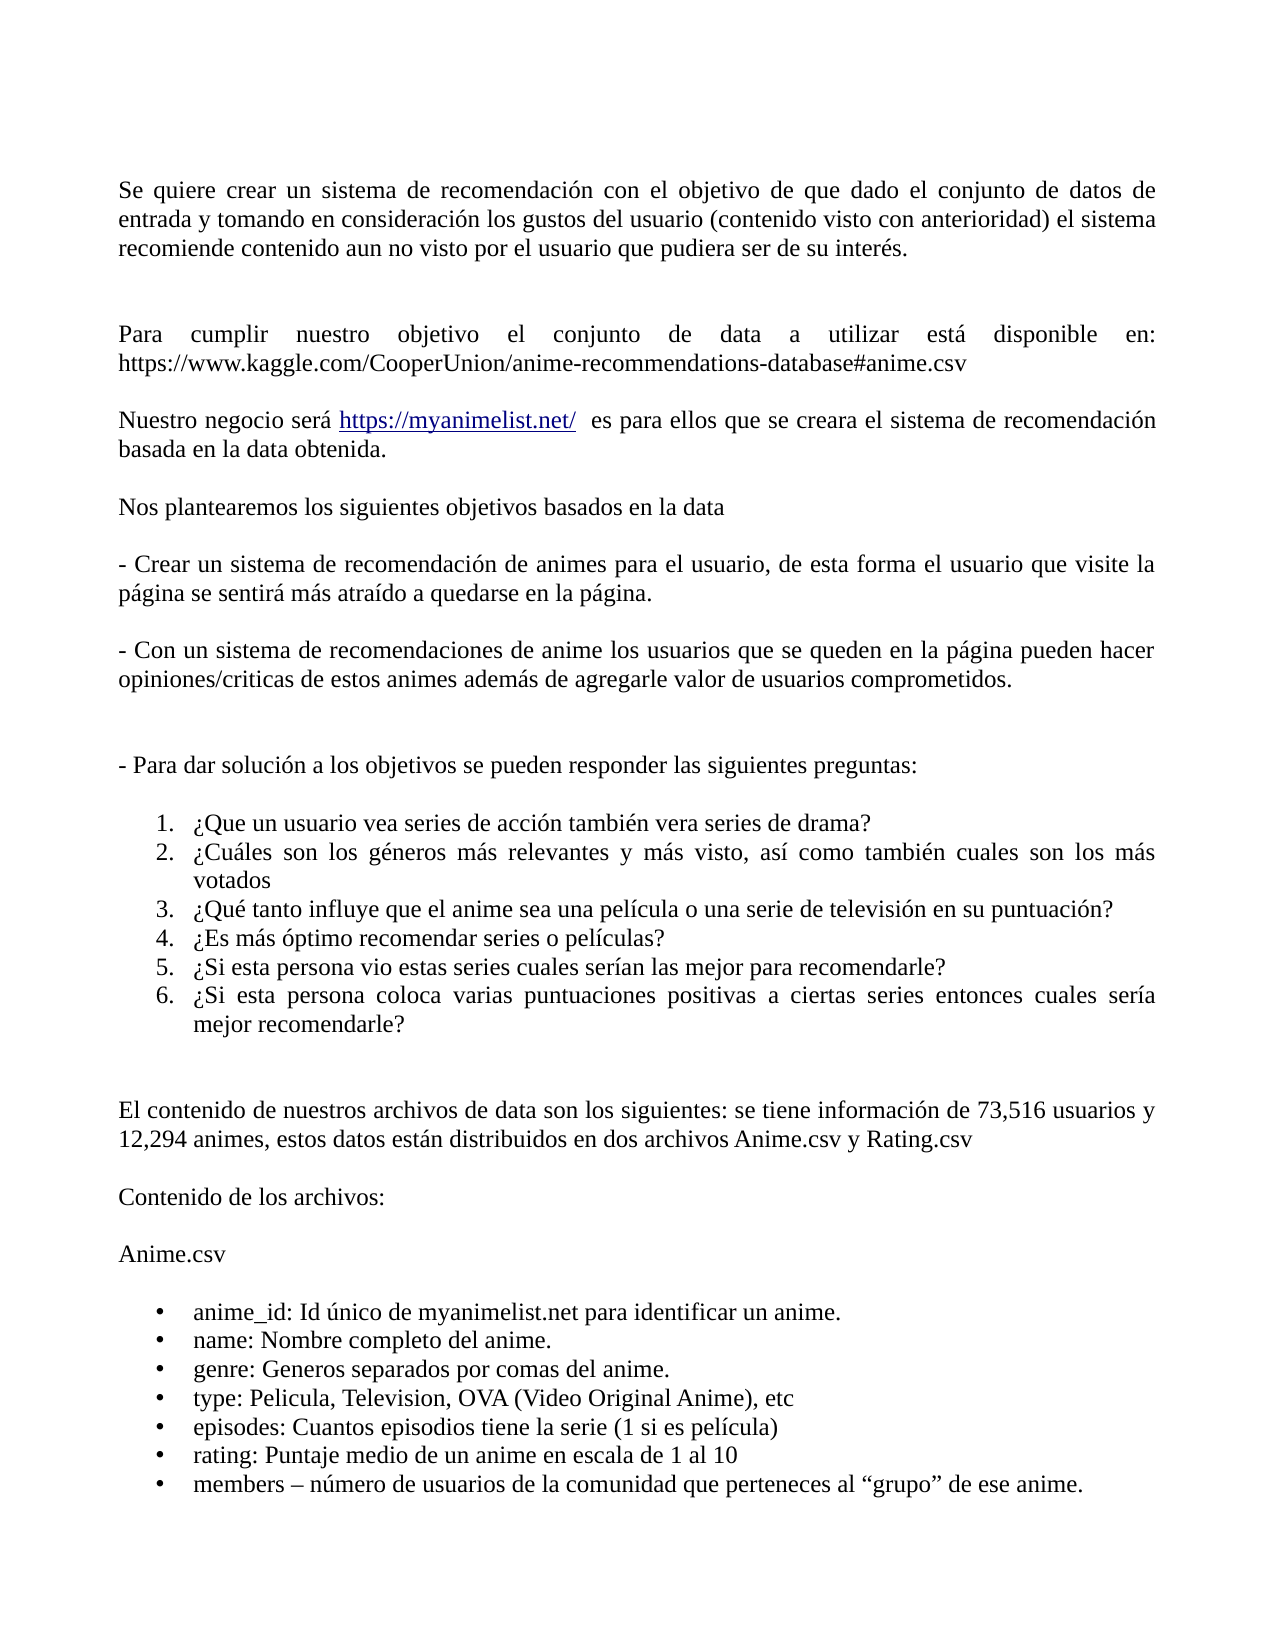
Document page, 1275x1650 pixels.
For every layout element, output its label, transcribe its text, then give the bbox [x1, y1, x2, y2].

list ¿Es más óptimo recomendar series o películas? [156, 923, 1157, 952]
list ¿Que un usuario vea series de acción también vera series de drama? [156, 808, 1157, 837]
list rating: Puntaje medio de un anime en escala de 1 al 10 [156, 1441, 1157, 1469]
text Nuestro negocio será https://myanimelist.net/ es para ellos que se creara el sistema de recomendación basada en la data obtenida. [118, 406, 1157, 463]
list ¿Qué tanto influye que el anime sea una película o una serie de televisión en su puntuación? [156, 894, 1157, 923]
list ¿Si esta persona coloca varias puntuaciones positivas a ciertas series entonces cuales sería mejor recomendarle? [156, 981, 1157, 1038]
list ¿Cuáles son los géneros más relevantes y más visto, así como también cuales son los más votados [156, 837, 1157, 894]
text Para cumplir nuestro objetivo el conjunto de data a utilizar está disponible en: https://www.kaggle.com/CooperUnion/anime-recommendations-database#anime.csv [118, 319, 1157, 377]
list episodes: Cuantos episodios tiene la serie (1 si es película) [156, 1412, 1157, 1441]
list type: Pelicula, Television, OVA (Video Original Anime), etc [156, 1383, 1157, 1412]
list genre: Generos separados por comas del anime. [156, 1354, 1157, 1383]
list members – número de usuarios de la comunidad que perteneces al “grupo” de ese anime. [156, 1469, 1157, 1498]
text - Crear un sistema de recomendación de animes para el usuario, de esta forma el usuario que visite la página se sentirá más atraído a quedarse en la página. [118, 549, 1157, 607]
text Se quiere crear un sistema de recomendación con el objetivo de que dado el conjunto de datos de entrada y tomando en consideración los gustos del usuario (contenido visto con anterioridad) el sistema recomiende contenido aun no visto por el usuario que pudiera ser de su interés. [118, 176, 1157, 262]
text Nos plantearemos los siguientes objetivos basados en la data [118, 492, 1157, 521]
text Contenido de los archivos: [118, 1182, 1157, 1211]
list ¿Si esta persona vio estas series cuales serían las mejor para recomendarle? [156, 952, 1157, 981]
list anime_id: Id único de myanimelist.net para identificar un anime. [156, 1297, 1157, 1326]
text El contenido de nuestros archivos de data son los siguientes: se tiene información de 73,516 usuarios y 12,294 animes, estos datos están distribuidos en dos archivos Anime.csv y Rating.csv [118, 1096, 1157, 1153]
text - Para dar solución a los objetivos se pueden responder las siguientes preguntas: [118, 751, 1157, 779]
list name: Nombre completo del anime. [156, 1326, 1157, 1354]
text Anime.csv [118, 1239, 1157, 1268]
text - Con un sistema de recomendaciones de anime los usuarios que se queden en la página pueden hacer opiniones/criticas de estos animes además de agregarle valor de usuarios comprometidos. [118, 636, 1157, 693]
